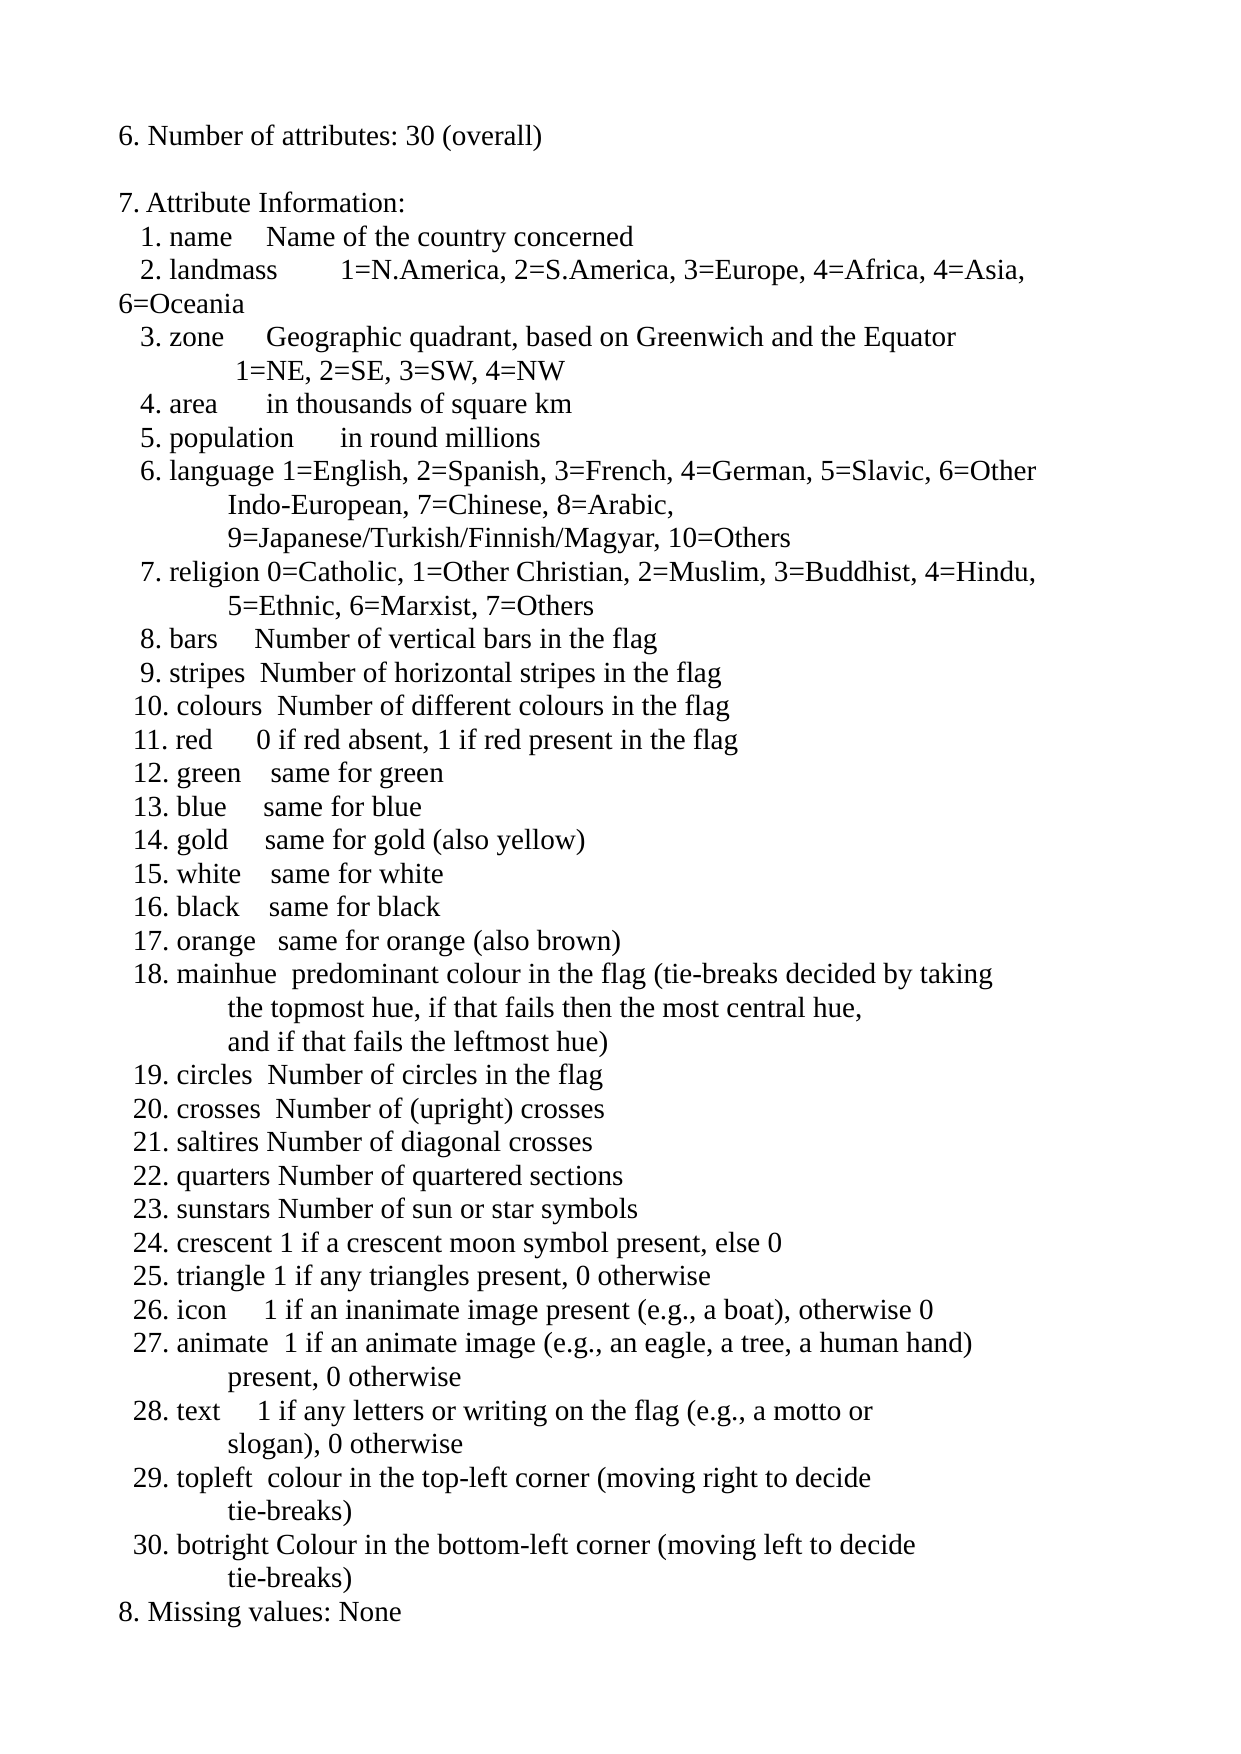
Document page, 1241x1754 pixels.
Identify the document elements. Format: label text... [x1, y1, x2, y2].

text 21. saltires Number of diagonal crosses [118, 1124, 1122, 1158]
text 7. religion 0=Catholic, 1=Other Christian, 2=Muslim, 3=Buddhist, 4=Hindu, [118, 554, 1122, 588]
text 1=NE, 2=SE, 3=SW, 4=NW [118, 353, 1122, 386]
text 8. Missing values: None [118, 1594, 1122, 1627]
text and if that fails the leftmost hue) [118, 1024, 1122, 1057]
text 19. circles Number of circles in the flag [118, 1057, 1122, 1091]
text the topmost hue, if that fails then the most central hue, [118, 990, 1122, 1024]
text 29. topleft colour in the top-left corner (moving right to decide [118, 1460, 1122, 1493]
text 6. language 1=English, 2=Spanish, 3=French, 4=German, 5=Slavic, 6=Other [118, 453, 1122, 487]
text 13. blue same for blue [118, 789, 1122, 822]
text 23. sunstars Number of sun or star symbols [118, 1191, 1122, 1225]
text 15. white same for white [118, 856, 1122, 889]
text 6. Number of attributes: 30 (overall) [118, 118, 1122, 152]
text 24. crescent 1 if a crescent moon symbol present, else 0 [118, 1225, 1122, 1258]
text 28. text 1 if any letters or writing on the flag (e.g., a motto or [118, 1393, 1122, 1426]
text present, 0 otherwise [118, 1359, 1122, 1393]
text 9=Japanese/Turkish/Finnish/Magyar, 10=Others [118, 521, 1122, 554]
text 18. mainhue predominant colour in the flag (tie-breaks decided by taking [118, 957, 1122, 990]
text 7. Attribute Information: [118, 185, 1122, 219]
text 26. icon 1 if an inanimate image present (e.g., a boat), otherwise 0 [118, 1292, 1122, 1326]
text 12. green same for green [118, 755, 1122, 789]
text 1. name Name of the country concerned [118, 219, 1122, 252]
text 2. landmass 1=N.America, 2=S.America, 3=Europe, 4=Africa, 4=Asia, 6=Oceania [118, 252, 1122, 319]
text Indo-European, 7=Chinese, 8=Arabic, [118, 487, 1122, 521]
text 25. triangle 1 if any triangles present, 0 otherwise [118, 1258, 1122, 1292]
text 5=Ethnic, 6=Marxist, 7=Others [118, 588, 1122, 621]
text 5. population in round millions [118, 420, 1122, 453]
text 14. gold same for gold (also yellow) [118, 822, 1122, 856]
text 30. botright Colour in the bottom-left corner (moving left to decide [118, 1527, 1122, 1560]
text 10. colours Number of different colours in the flag [118, 688, 1122, 722]
text 8. bars Number of vertical bars in the flag [118, 621, 1122, 655]
text 9. stripes Number of horizontal stripes in the flag [118, 655, 1122, 688]
text 11. red 0 if red absent, 1 if red present in the flag [118, 722, 1122, 755]
text tie-breaks) [118, 1493, 1122, 1527]
text 20. crosses Number of (upright) crosses [118, 1091, 1122, 1124]
text 22. quarters Number of quartered sections [118, 1158, 1122, 1191]
text tie-breaks) [118, 1560, 1122, 1594]
text slogan), 0 otherwise [118, 1426, 1122, 1460]
text 27. animate 1 if an animate image (e.g., an eagle, a tree, a human hand) [118, 1326, 1122, 1359]
text 3. zone Geographic quadrant, based on Greenwich and the Equator [118, 319, 1122, 353]
text 17. orange same for orange (also brown) [118, 923, 1122, 957]
text 4. area in thousands of square km [118, 386, 1122, 420]
text 16. black same for black [118, 889, 1122, 923]
